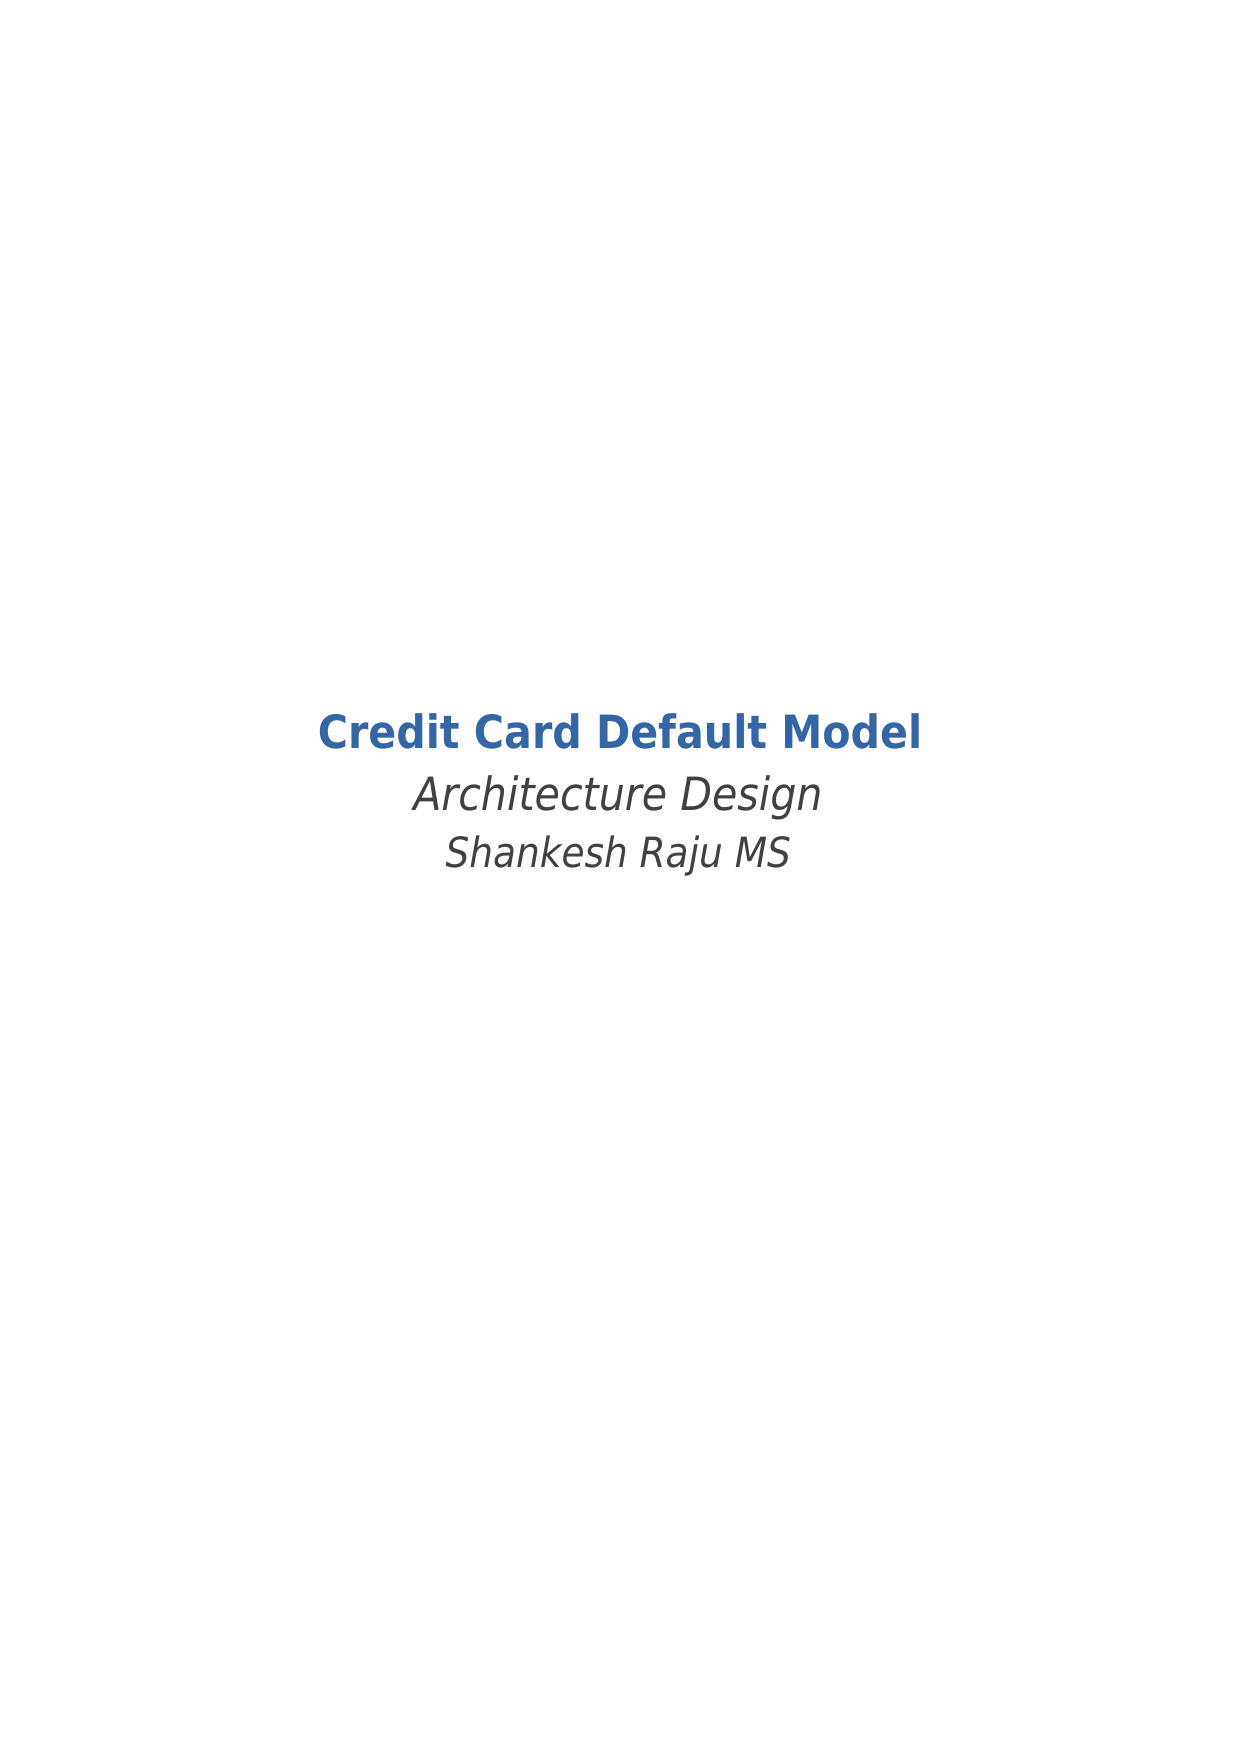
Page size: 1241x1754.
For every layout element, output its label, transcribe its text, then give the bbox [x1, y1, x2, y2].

text Architecture Design [118, 768, 1122, 821]
text Shankesh Raju MS [118, 829, 1122, 877]
text Credit Card Default Model [118, 706, 1122, 760]
